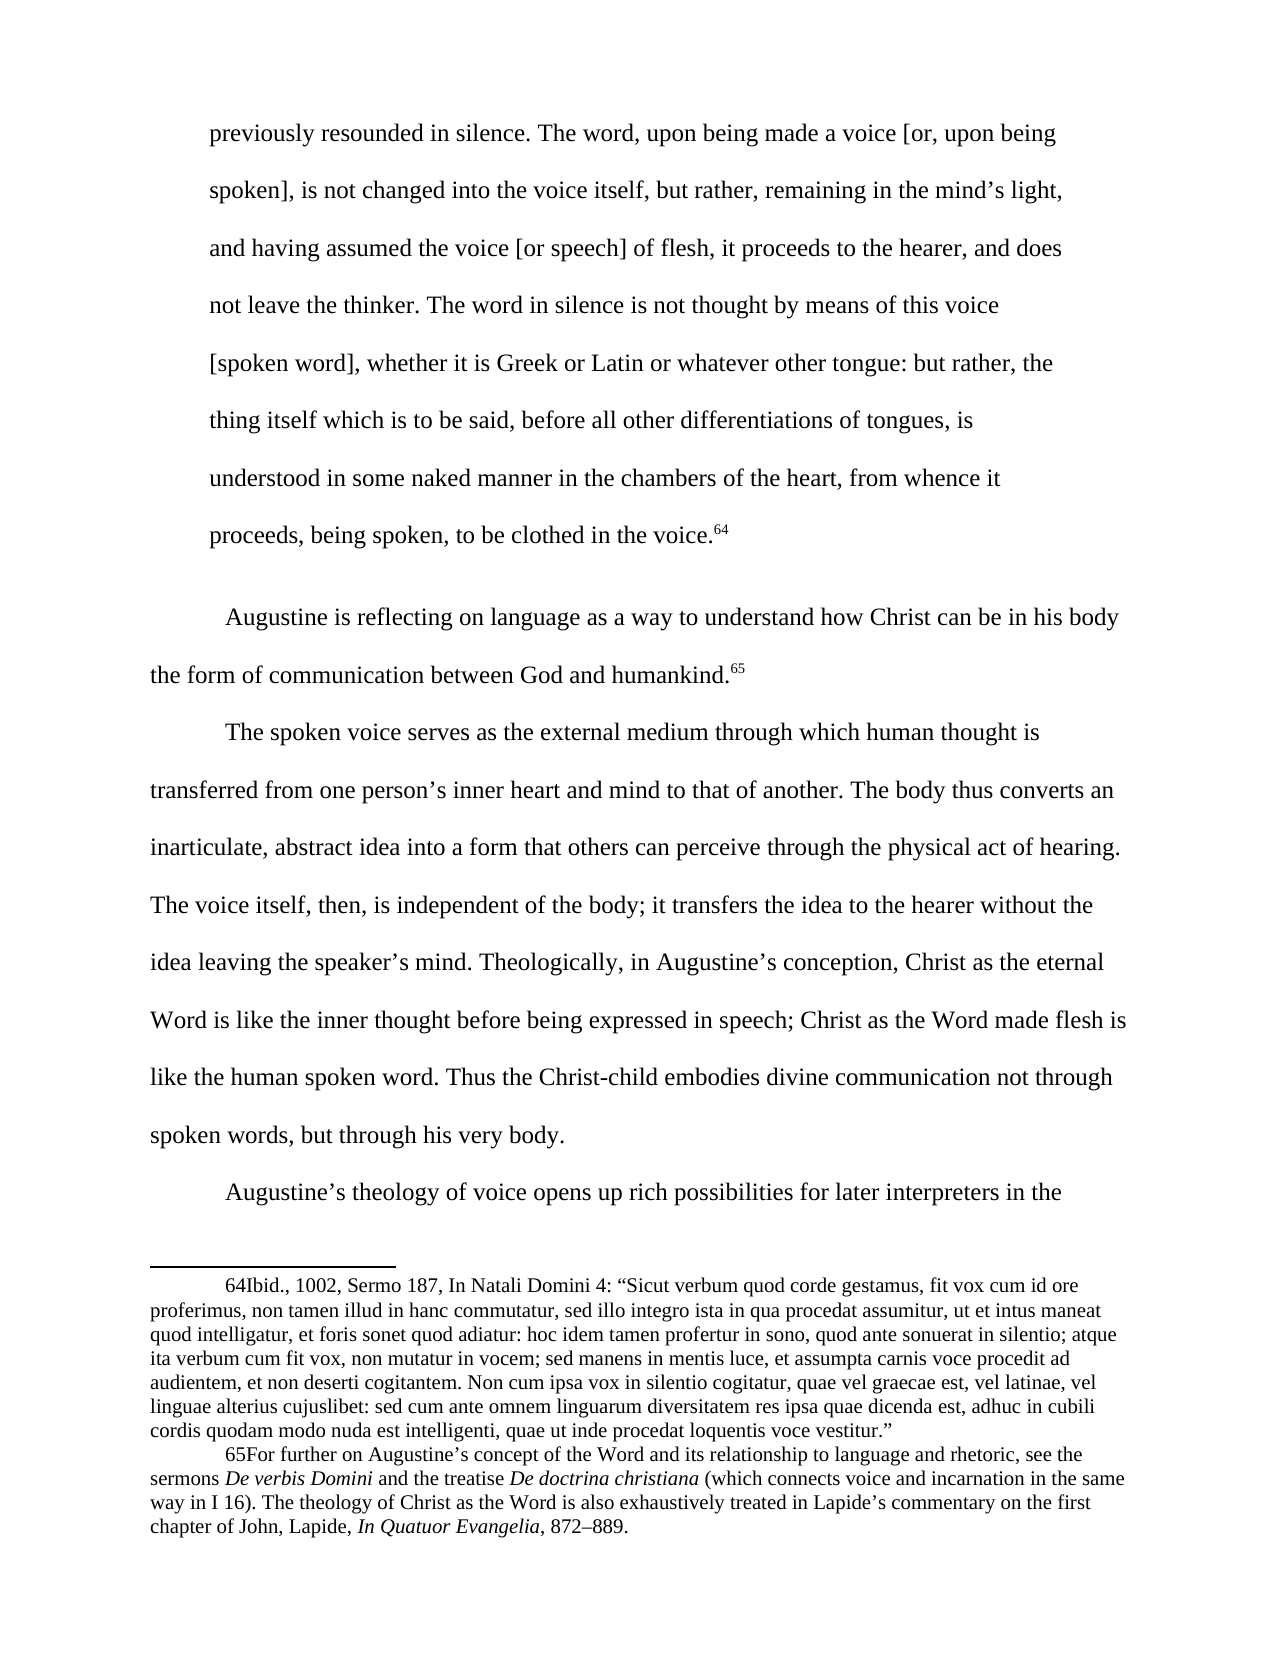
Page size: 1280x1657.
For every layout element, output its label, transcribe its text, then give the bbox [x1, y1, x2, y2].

text Augustine’s theology of voice opens up rich possibilities for later interpreters in the [150, 1177, 1130, 1206]
text Augustine is reflecting on language as a way to understand how Christ can be in his body the form of communication between God and humankind. [150, 602, 1130, 688]
text previously resounded in silence. The word, upon being made a voice [or, upon being spoken], is not changed into the voice itself, but rather, remaining in the mind’s light, and having assumed the voice [or speech] of flesh, it proceeds to the hearer, and does not leave the thinker. The word in silence is not thought by means of this voice [spoken word], whether it is Greek or Latin or whatever other tongue: but rather, the thing itself which is to be said, before all other differentiations of tongues, is understood in some naked manner in the chambers of the heart, from whence it proceeds, being spoken, to be clothed in the voice. [209, 118, 1071, 549]
text Ibid., 1002, Sermo 187, In Natali Domini 4: “Sicut verbum quod corde gestamus, fit vox cum id ore proferimus, non tamen illud in hanc commutatur, sed illo integro ista in qua procedat assumitur, ut et intus maneat quod intelligatur, et foris sonet quod adiatur: hoc idem tamen profertur in sono, quod ante sonuerat in silentio; atque ita verbum cum fit vox, non mutatur in vocem; sed manens in mentis luce, et assumpta carnis voce procedit ad audientem, et non deserti cogitantem. Non cum ipsa vox in silentio cogitatur, quae vel graecae est, vel latinae, vel linguae alterius cujuslibet: sed cum ante omnem linguarum diversitatem res ipsa quae dicenda est, adhuc in cubili cordis quodam modo nuda est intelligenti, quae ut inde procedat loquentis voce vestitur.” [150, 1273, 1130, 1442]
text For further on Augustine’s concept of the Word and its relationship to language and rhetoric, see the sermons De verbis Domini and the treatise De doctrina christiana (which connects voice and incarnation in the same way in I 16). The theology of Christ as the Word is also exhaustively treated in Lapide’s commentary on the first chapter of John, Lapide, In Quatuor Evangelia, 872–889. [150, 1442, 1130, 1538]
text The spoken voice serves as the external medium through which human thought is transferred from one person’s inner heart and mind to that of another. The body thus converts an inarticulate, abstract idea into a form that others can perceive through the physical act of hearing. The voice itself, then, is independent of the body; it transfers the idea to the hearer without the idea leaving the speaker’s mind. Theologically, in Augustine’s conception, Christ as the eternal Word is like the inner thought before being expressed in speech; Christ as the Word made flesh is like the human spoken word. Thus the Christ-child embodies divine communication not through spoken words, but through his very body. [150, 717, 1130, 1148]
